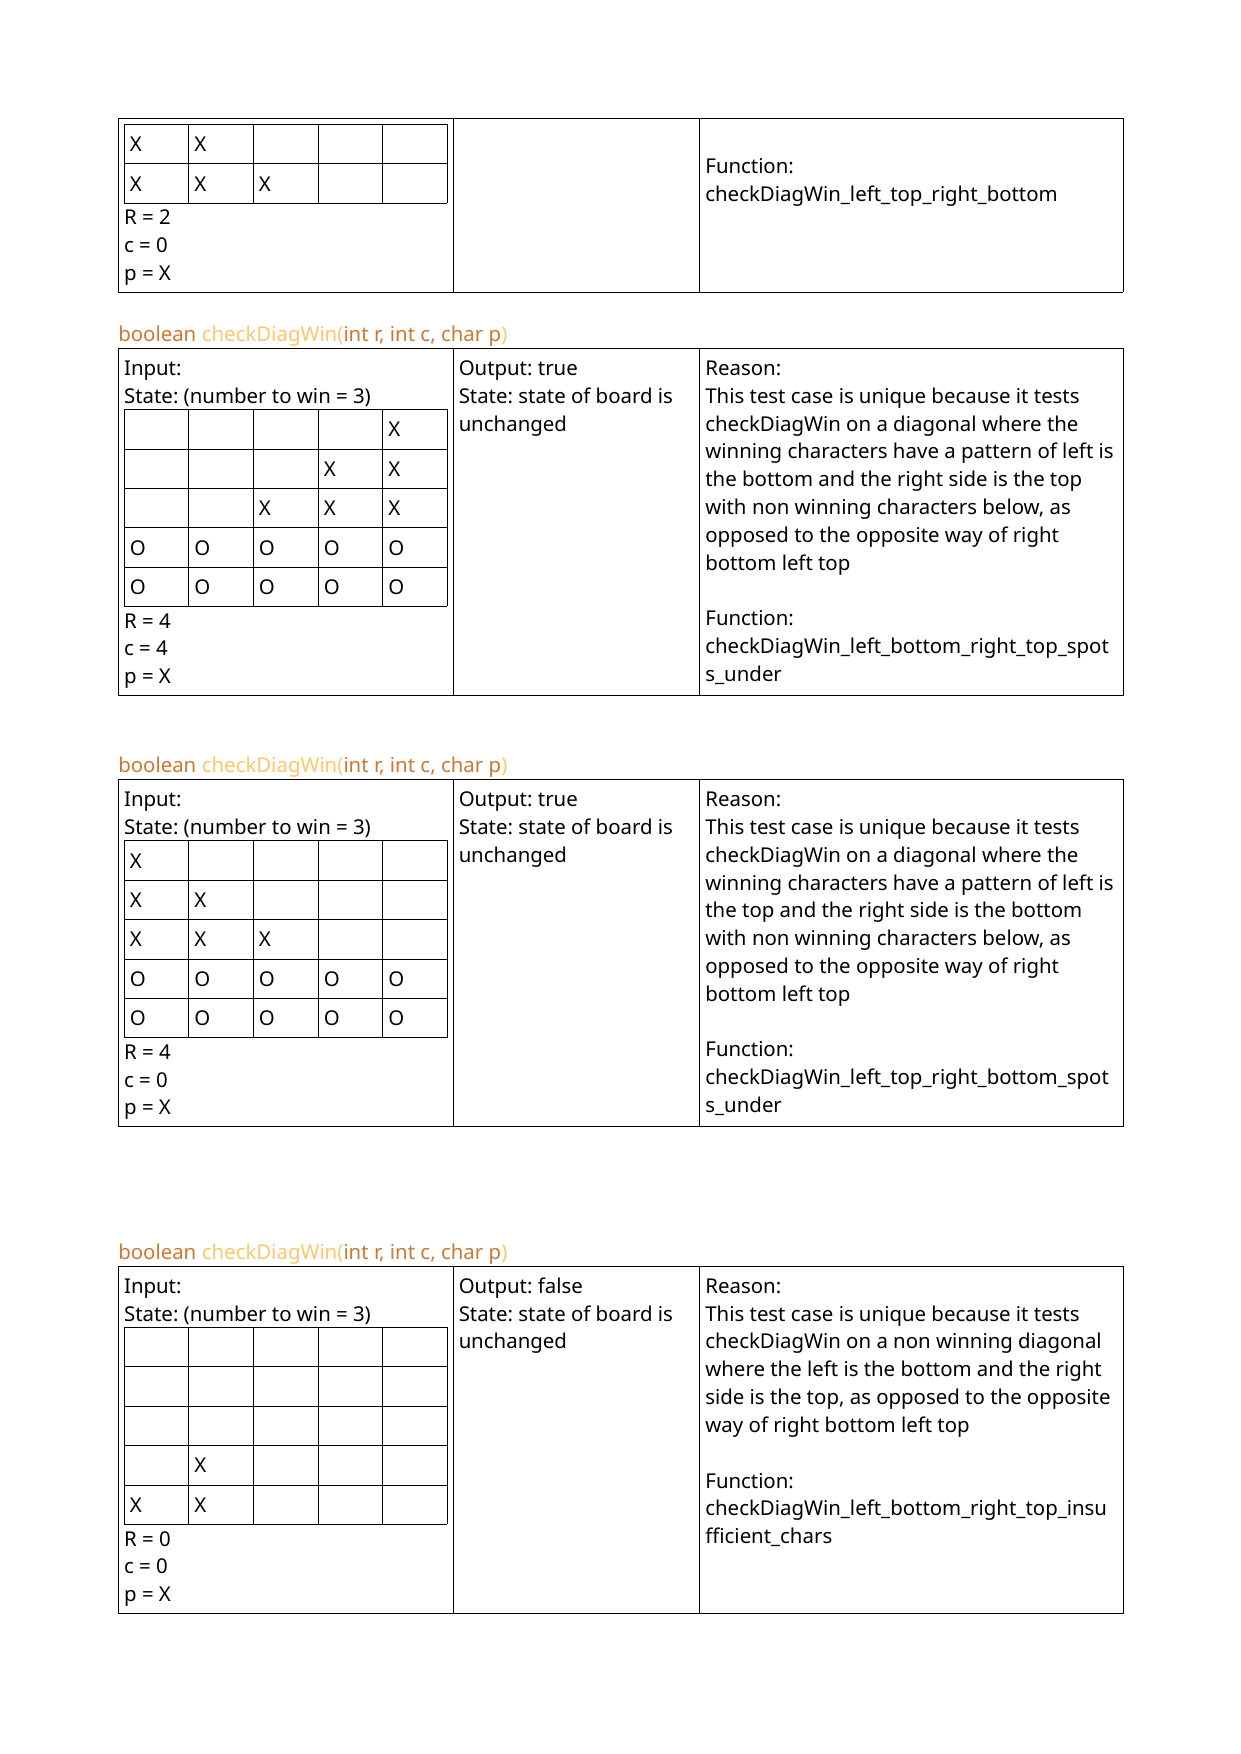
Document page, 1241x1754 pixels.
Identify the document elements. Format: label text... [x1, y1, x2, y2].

table_cell [319, 1407, 382, 1445]
table_cell X [383, 450, 447, 488]
table_cell [383, 920, 447, 958]
table_header Input: State: (number to win = 3) R = 0 c = 0 p = X [119, 1267, 453, 1613]
table_cell [319, 1486, 382, 1524]
table_header [254, 1328, 318, 1366]
table_cell [319, 881, 382, 919]
table_header [319, 841, 382, 880]
table_cell O [254, 999, 318, 1037]
table_cell X [319, 489, 382, 527]
table_cell O [189, 960, 253, 998]
table_cell O [254, 528, 318, 567]
table_cell [254, 881, 318, 919]
text boolean checkDiagWin(int r, int c, char p) [118, 1238, 1122, 1266]
table_cell O [319, 999, 382, 1037]
table_cell [383, 1367, 447, 1406]
table_header [319, 1328, 382, 1366]
table_cell [383, 125, 447, 163]
table_cell X [125, 1486, 188, 1524]
table_cell [319, 1367, 382, 1406]
table_cell [189, 1407, 253, 1445]
table_header Reason: This test case is unique because it tests checkDiagWin on a non winning diagonal where the left is the bottom and the right side is the top, as opposed to the opposite way of right bottom left top Function: checkDiagWin_left_bottom_right_top_insufficient_chars [700, 1267, 1123, 1613]
table_header [383, 841, 447, 880]
table_header Output: true State: state of board is unchanged [454, 780, 699, 1126]
table_cell O [319, 960, 382, 998]
table_header [189, 410, 253, 448]
table_cell [254, 1407, 318, 1445]
table_cell X [254, 164, 318, 203]
table_cell O [189, 999, 253, 1037]
table_header [189, 1328, 253, 1366]
table_cell [254, 1446, 318, 1484]
table_cell [383, 1407, 447, 1445]
table_cell O [125, 568, 188, 606]
table_cell X [125, 164, 188, 203]
text boolean checkDiagWin(int r, int c, char p) [118, 751, 1122, 779]
table_cell X [189, 881, 253, 919]
table_cell [254, 1367, 318, 1406]
table_cell X [189, 125, 253, 163]
table_cell O [319, 568, 382, 606]
table_cell [254, 450, 318, 488]
table_cell X [189, 920, 253, 958]
table_header [254, 410, 318, 448]
table_header R = 2 c = 0 p = X [119, 119, 453, 292]
table_cell [383, 1446, 447, 1484]
table_header Input: State: (number to win = 3) R = 4 c = 4 p = X [119, 349, 453, 695]
table_cell [319, 1446, 382, 1484]
table_cell X [189, 164, 253, 203]
table_cell [125, 1446, 188, 1484]
table_cell X [383, 489, 447, 527]
table_cell O [254, 960, 318, 998]
table_cell O [319, 528, 382, 567]
table_header [454, 119, 699, 292]
table_header Reason: This test case is unique because it tests checkDiagWin on a diagonal where the winning characters have a pattern of left is the top and the right side is the bottom with non winning characters below, as opposed to the opposite way of right bottom left top Function: checkDiagWin_left_top_right_bottom_spots_under [700, 780, 1123, 1126]
table_cell [189, 1367, 253, 1406]
table_cell O [383, 528, 447, 567]
table_header Output: true State: state of board is unchanged [454, 349, 699, 695]
text boolean checkDiagWin(int r, int c, char p) [118, 320, 1122, 348]
table_header [254, 841, 318, 880]
table_cell X [125, 125, 188, 163]
table_cell X [189, 1486, 253, 1524]
table_cell [383, 1486, 447, 1524]
table_cell [254, 125, 318, 163]
table_cell O [383, 568, 447, 606]
table_cell X [125, 881, 188, 919]
table_cell X [319, 450, 382, 488]
table_header Function: checkDiagWin_left_top_right_bottom [700, 119, 1123, 292]
table_header [383, 1328, 447, 1366]
table_cell O [189, 568, 253, 606]
table_cell X [254, 489, 318, 527]
table_cell [125, 1407, 188, 1445]
table_cell O [125, 999, 188, 1037]
table_cell [125, 1367, 188, 1406]
table_cell [125, 450, 188, 488]
table_header Input: State: (number to win = 3) R = 4 c = 0 p = X [119, 780, 453, 1126]
table_header X [125, 841, 188, 880]
table_cell [319, 164, 382, 203]
table_header [189, 841, 253, 880]
table_cell O [254, 568, 318, 606]
table_cell [383, 164, 447, 203]
table_cell X [125, 920, 188, 958]
table_cell O [383, 960, 447, 998]
table_cell X [254, 920, 318, 958]
table_cell [125, 489, 188, 527]
table_header [125, 1328, 188, 1366]
table_header [125, 410, 188, 448]
table_cell X [189, 1446, 253, 1484]
table_cell [189, 489, 253, 527]
table_cell O [189, 528, 253, 567]
table_cell [189, 450, 253, 488]
table_header [319, 410, 382, 448]
table_cell [319, 125, 382, 163]
table_cell [319, 920, 382, 958]
table_cell O [125, 960, 188, 998]
table_cell [254, 1486, 318, 1524]
table_header Output: false State: state of board is unchanged [454, 1267, 699, 1613]
table_header X [383, 410, 447, 448]
table_cell O [125, 528, 188, 567]
table_cell O [383, 999, 447, 1037]
table_header Reason: This test case is unique because it tests checkDiagWin on a diagonal where the winning characters have a pattern of left is the bottom and the right side is the top with non winning characters below, as opposed to the opposite way of right bottom left top Function: checkDiagWin_left_bottom_right_top_spots_under [700, 349, 1123, 695]
table_cell [383, 881, 447, 919]
